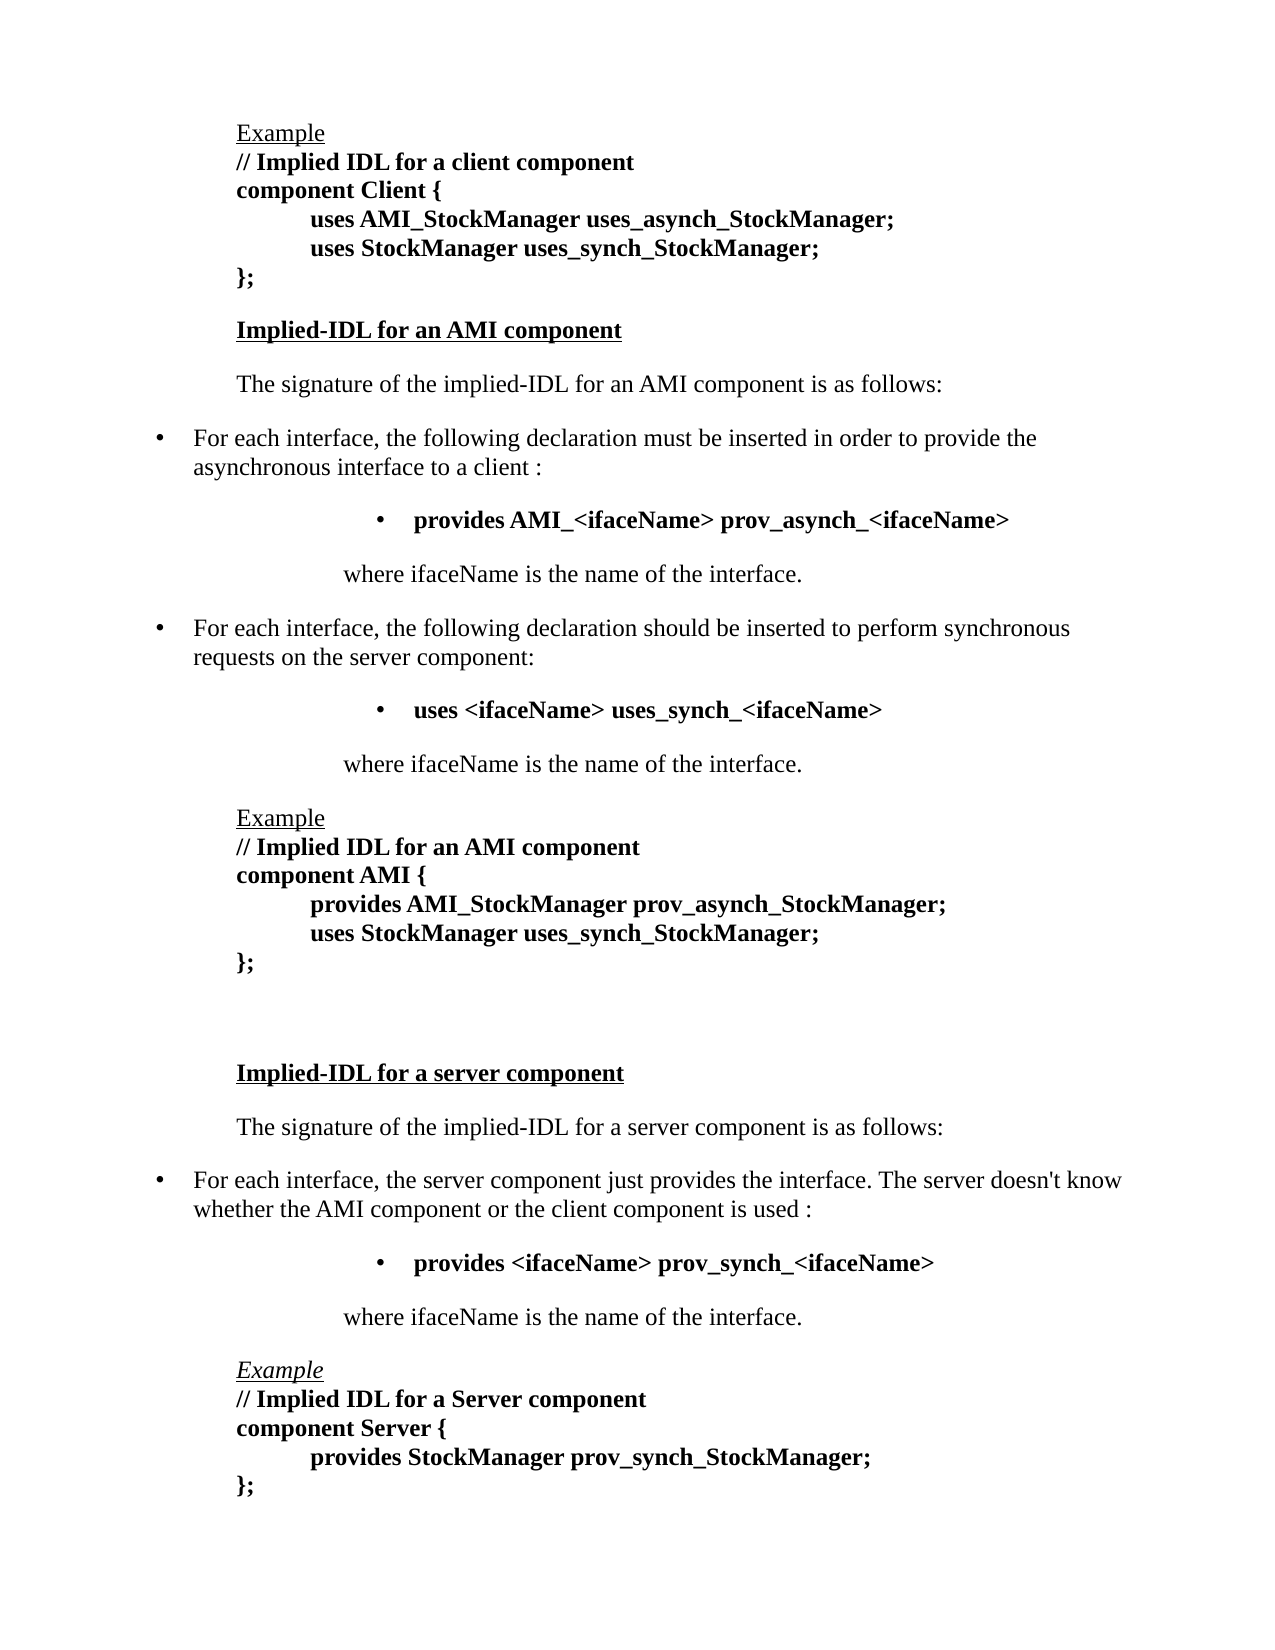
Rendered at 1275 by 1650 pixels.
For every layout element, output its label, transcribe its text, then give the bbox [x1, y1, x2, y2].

text }; [236, 262, 1157, 291]
list uses <ifaceName> uses_synch_<ifaceName> [376, 696, 1157, 724]
text The signature of the implied-IDL for an AMI component is as follows: [236, 369, 1157, 398]
text Implied-IDL for a server component [236, 1058, 1157, 1087]
text provides AMI_StockManager prov_asynch_StockManager; [236, 889, 1157, 918]
text Example [236, 118, 1157, 147]
text uses StockManager uses_synch_StockManager; [236, 918, 1157, 947]
text provides StockManager prov_synch_StockManager; [236, 1442, 1157, 1471]
text Implied-IDL for an AMI component [236, 316, 1157, 344]
list For each interface, the following declaration must be inserted in order to provide the asynchronous interface to a client : [156, 423, 1157, 481]
text uses AMI_StockManager uses_asynch_StockManager; [236, 204, 1157, 233]
text // Implied IDL for a client component [236, 147, 1157, 176]
text component AMI { [236, 861, 1157, 889]
text where ifaceName is the name of the interface. [343, 1302, 1157, 1331]
text where ifaceName is the name of the interface. [343, 559, 1157, 588]
text // Implied IDL for a Server component [236, 1384, 1157, 1413]
text uses StockManager uses_synch_StockManager; [236, 233, 1157, 262]
text component Server { [236, 1413, 1157, 1442]
text }; [236, 947, 1157, 976]
list For each interface, the following declaration should be inserted to perform synchronous requests on the server component: [156, 613, 1157, 671]
list provides <ifaceName> prov_synch_<ifaceName> [376, 1248, 1157, 1277]
text The signature of the implied-IDL for a server component is as follows: [236, 1112, 1157, 1141]
list provides AMI_<ifaceName> prov_asynch_<ifaceName> [376, 506, 1157, 534]
text }; [236, 1471, 1157, 1499]
text Example [236, 1356, 1157, 1384]
text Example [236, 803, 1157, 832]
text where ifaceName is the name of the interface. [343, 749, 1157, 778]
text component Client { [236, 176, 1157, 204]
text // Implied IDL for an AMI component [236, 832, 1157, 861]
list For each interface, the server component just provides the interface. The server doesn't know whether the AMI component or the client component is used : [156, 1166, 1157, 1223]
